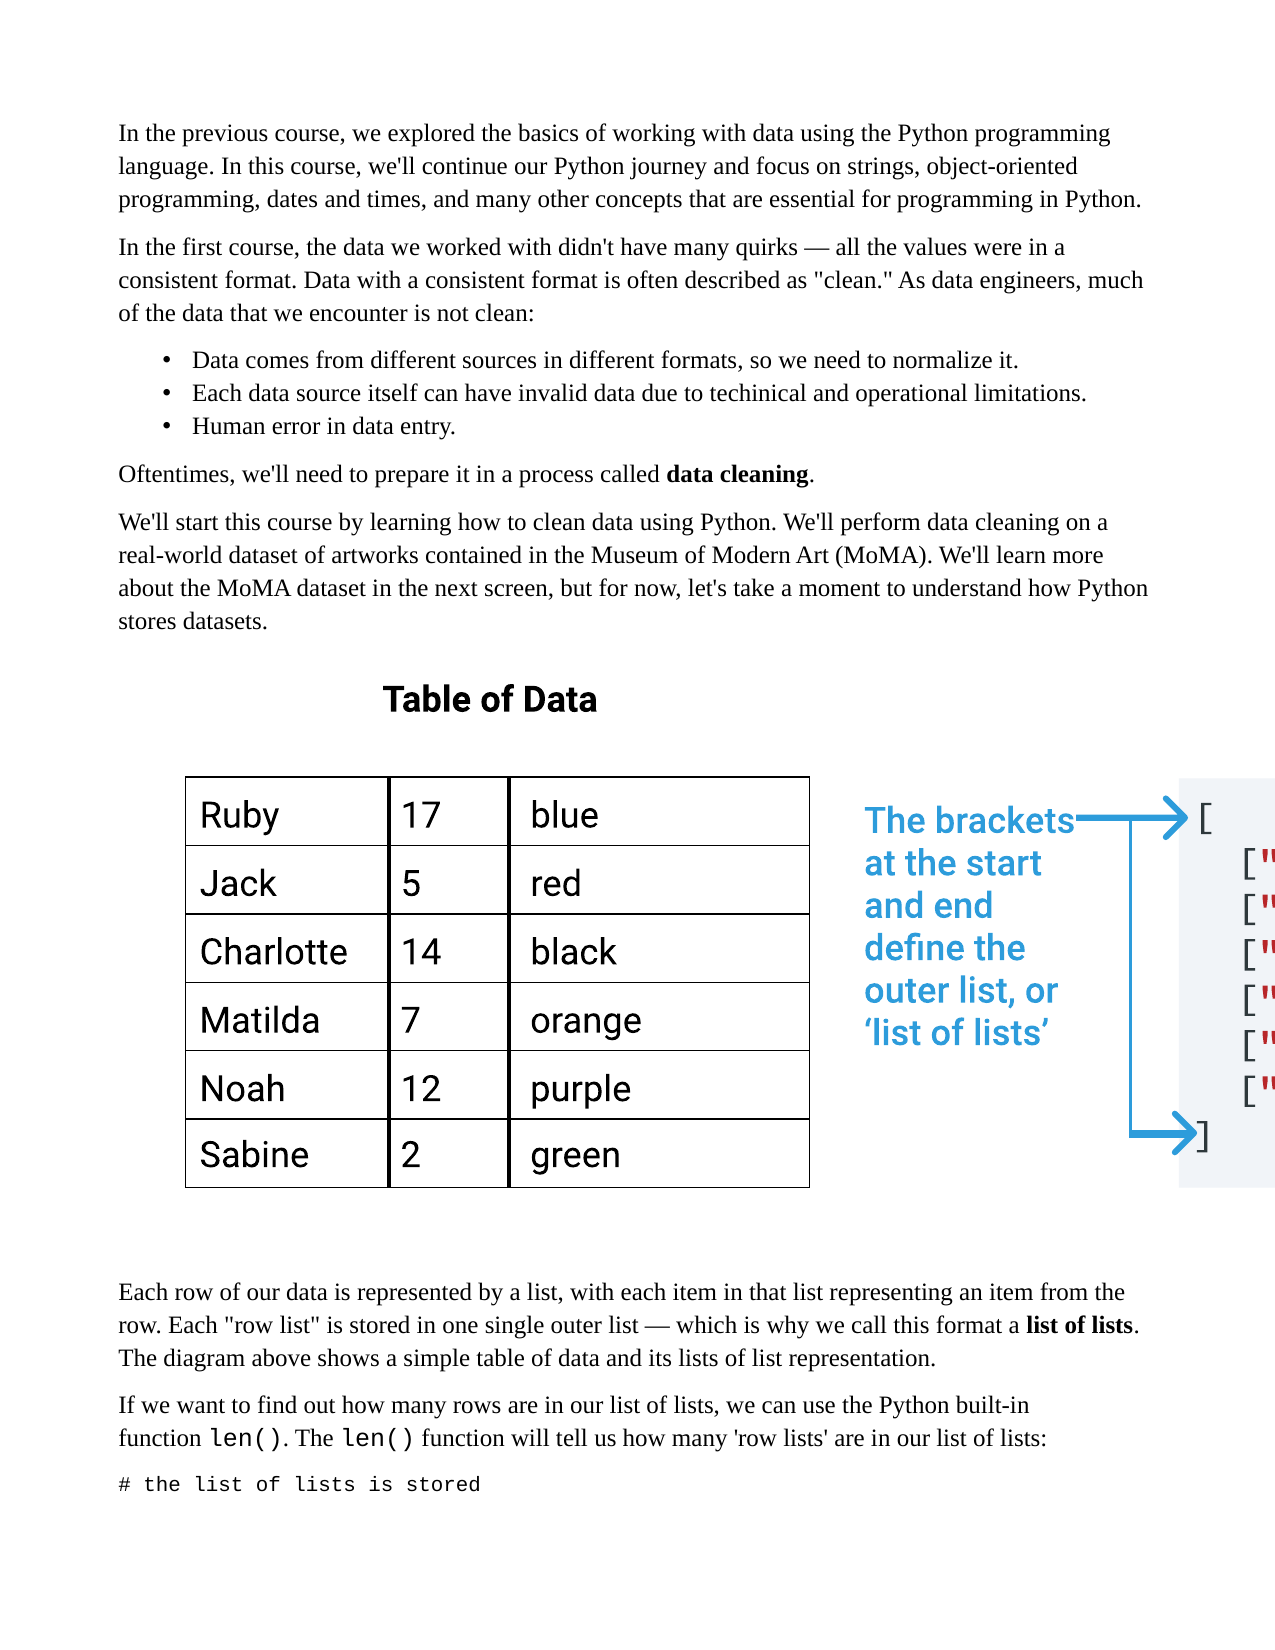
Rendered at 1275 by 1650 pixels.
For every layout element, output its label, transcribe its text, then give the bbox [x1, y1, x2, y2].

text In the previous course, we explored the basics of working with data using the Python programming language. In this course, we'll continue our Python journey and focus on strings, object-oriented programming, dates and times, and many other concepts that are essential for programming in Python. [118, 118, 1157, 213]
text If we want to find out how many rows are in our list of lists, we can use the Python built-in function len(). The len() function will tell us how many 'row lists' are in our list of lists: [118, 1391, 1157, 1454]
text Each row of our data is represented by a list, with each item in that list representing an item from the row. Each "row list" is stored in one single outer list — which is why we call this format a list of lists. The diagram above shows a simple table of data and its lists of list representation. [118, 1277, 1157, 1372]
list Human error in data entry. [162, 411, 1157, 440]
list Each data source itself can have invalid data due to techinical and operational limitations. [162, 378, 1157, 407]
text In the first course, the data we worked with didn't have many quirks — all the values were in a consistent format. Data with a consistent format is often described as "clean." As data engineers, much of the data that we encounter is not clean: [118, 232, 1157, 327]
text Oftentimes, we'll need to prepare it in a process called data cleaning. [118, 459, 1157, 488]
list Data comes from different sources in different formats, so we need to normalize it. [162, 345, 1157, 374]
text # the list of lists is stored [118, 1473, 1157, 1497]
text We'll start this course by learning how to clean data using Python. We'll perform data cleaning on a real-world dataset of artworks contained in the Museum of Modern Art (MoMA). We'll learn more about the MoMA dataset in the next screen, but for now, let's take a moment to understand how Python stores datasets. [118, 507, 1157, 634]
